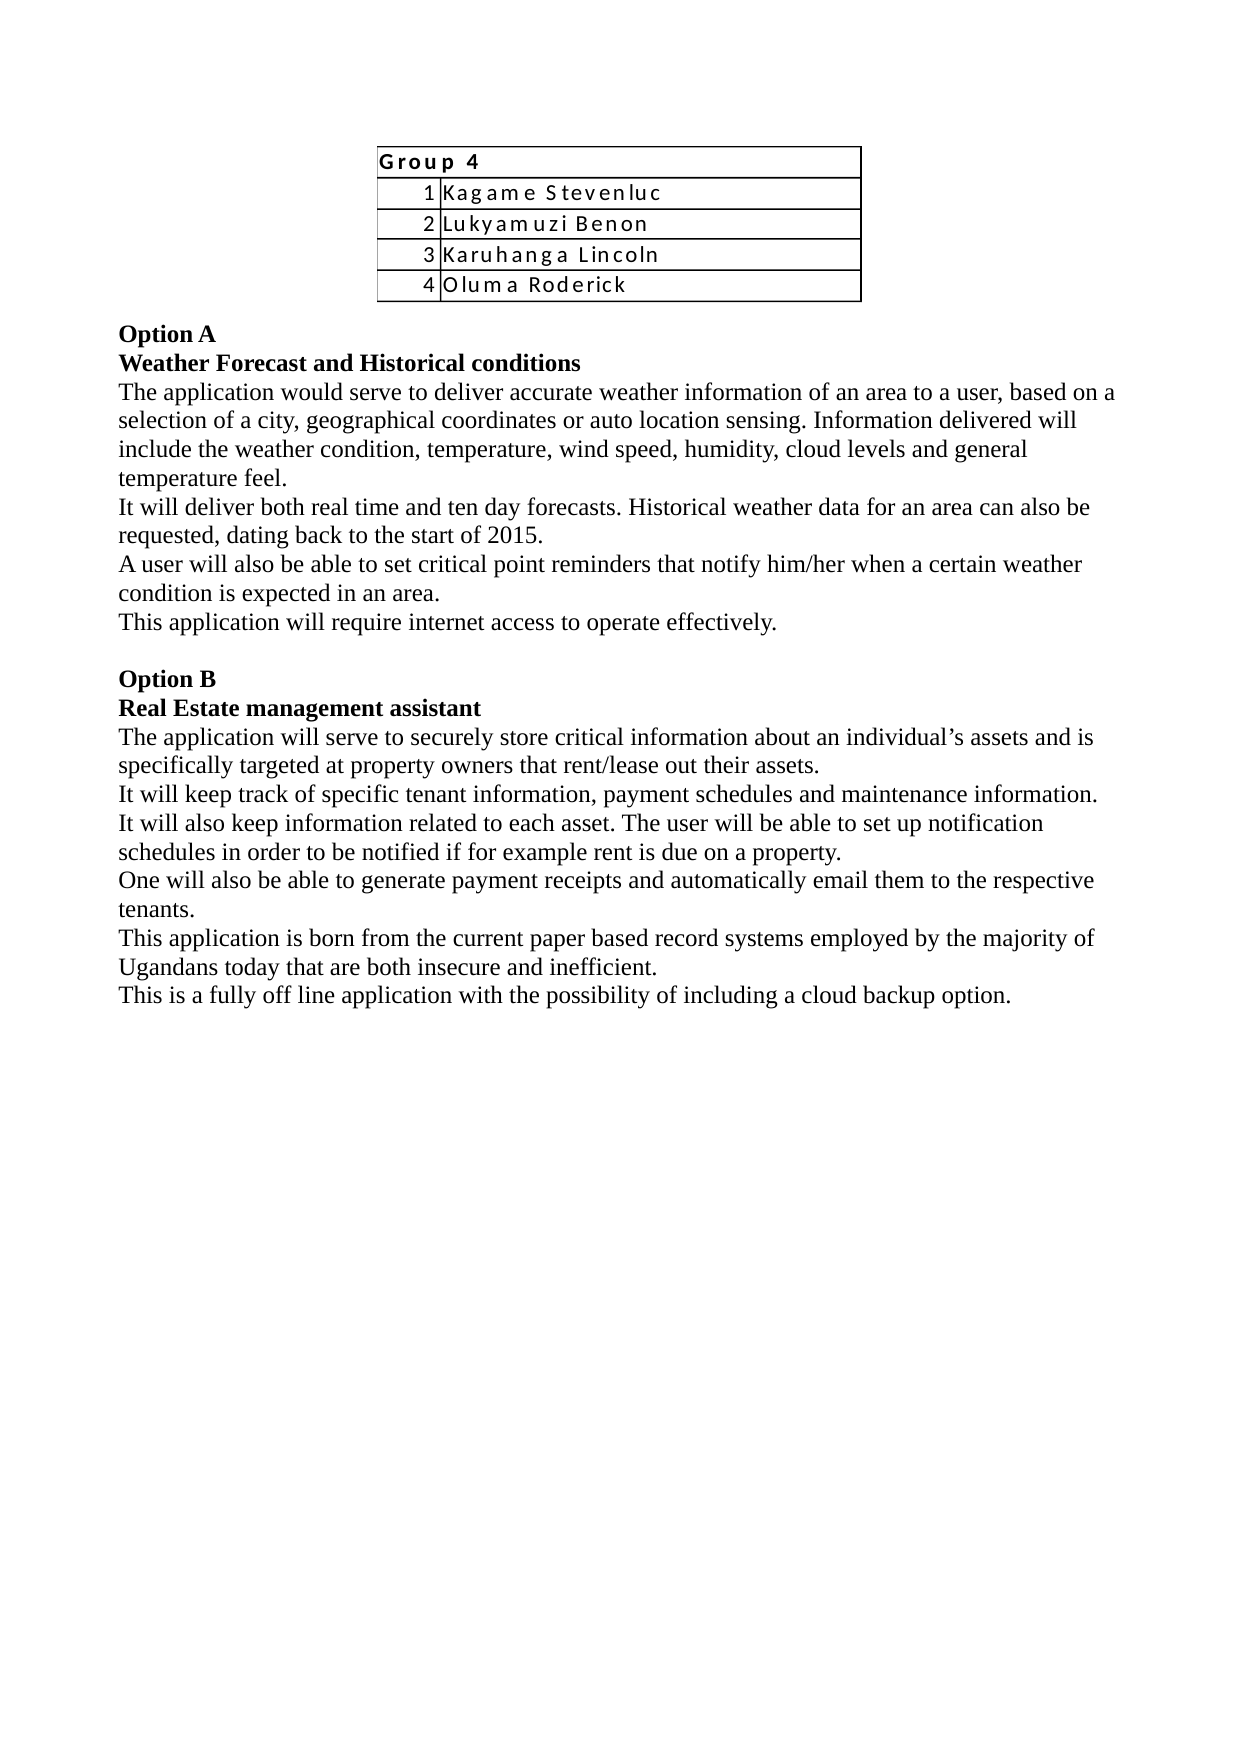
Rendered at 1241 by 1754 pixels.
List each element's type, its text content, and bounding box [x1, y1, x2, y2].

text It will also keep information related to each asset. The user will be able to set up notification schedules in order to be notified if for example rent is due on a property. [118, 808, 1122, 866]
text Real Estate management assistant [118, 693, 1122, 722]
text The application will serve to securely store critical information about an individual’s assets and is specifically targeted at property owners that rent/lease out their assets. [118, 722, 1122, 779]
text It will keep track of specific tenant information, payment schedules and maintenance information. [118, 779, 1122, 808]
text This is a fully off line application with the possibility of including a cloud backup option. [118, 981, 1122, 1009]
text Option A [118, 319, 1122, 348]
text Option B [118, 664, 1122, 693]
text It will deliver both real time and ten day forecasts. Historical weather data for an area can also be requested, dating back to the start of 2015. [118, 492, 1122, 549]
text A user will also be able to set critical point reminders that notify him/her when a certain weather condition is expected in an area. [118, 549, 1122, 607]
text This application is born from the current paper based record systems employed by the majority of Ugandans today that are both insecure and inefficient. [118, 923, 1122, 981]
text One will also be able to generate payment receipts and automatically email them to the respective tenants. [118, 866, 1122, 923]
text This application will require internet access to operate effectively. [118, 607, 1122, 636]
text The application would serve to deliver accurate weather information of an area to a user, based on a selection of a city, geographical coordinates or auto location sensing. Information delivered will include the weather condition, temperature, wind speed, humidity, cloud levels and general temperature feel. [118, 377, 1122, 492]
text Weather Forecast and Historical conditions [118, 348, 1122, 377]
